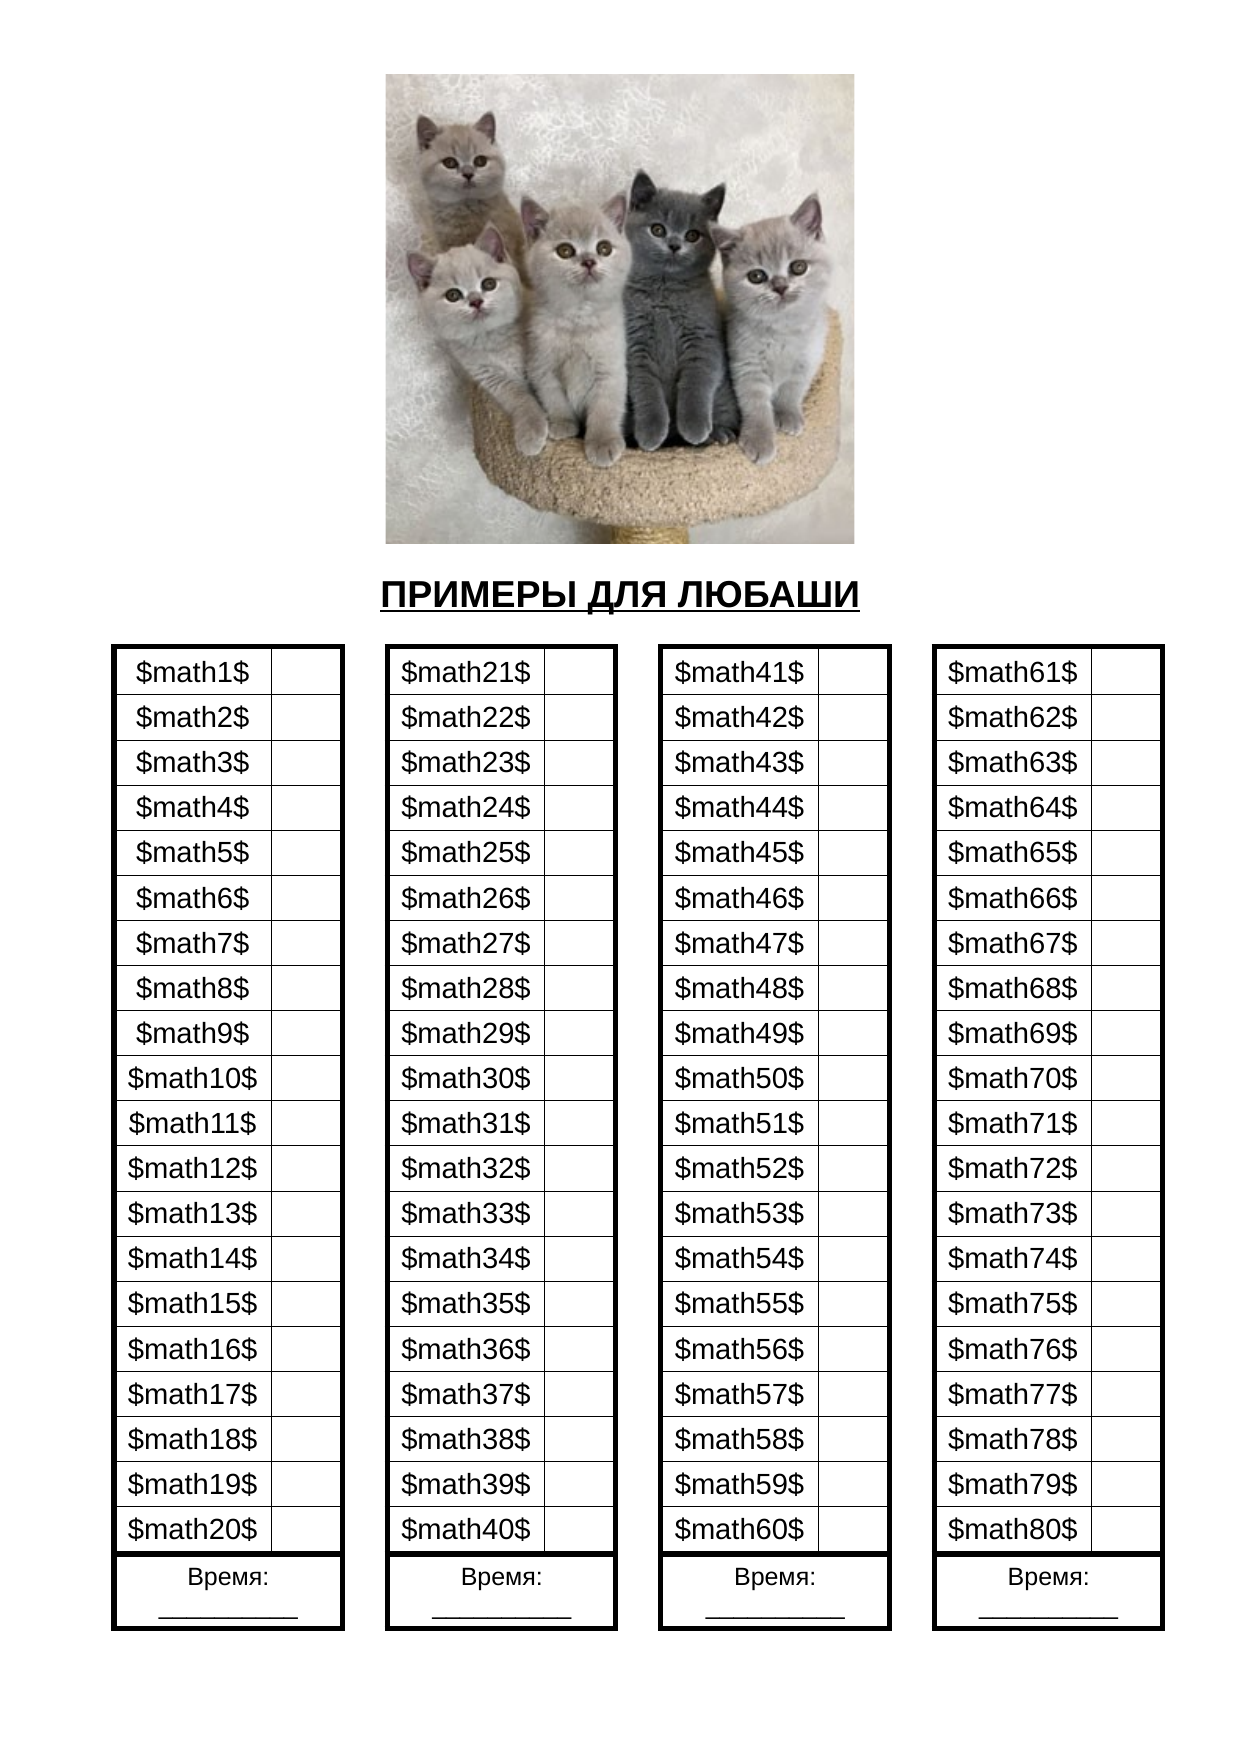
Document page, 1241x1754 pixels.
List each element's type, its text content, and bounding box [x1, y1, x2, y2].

table_cell $math54$ [663, 1237, 818, 1281]
text ПРИМЕРЫ ДЛЯ ЛЮБАШИ [118, 572, 1122, 615]
table_cell [1092, 786, 1160, 830]
table_cell [345, 1055, 385, 1100]
table_cell $math33$ [390, 1192, 544, 1236]
table_cell [272, 966, 340, 1010]
table_cell [272, 1372, 340, 1416]
table_cell [545, 1192, 613, 1236]
table_cell [618, 1371, 658, 1416]
table_cell $math70$ [937, 1056, 1091, 1100]
table_cell $math25$ [390, 831, 544, 875]
table_cell $math53$ [663, 1192, 818, 1236]
table_cell $math17$ [117, 1372, 271, 1416]
table_cell $math19$ [117, 1462, 271, 1506]
table_cell [272, 1282, 340, 1326]
table_cell [892, 1326, 932, 1371]
table_cell $math18$ [117, 1417, 271, 1461]
table_header $math61$ [937, 649, 1091, 694]
table_cell $math28$ [390, 966, 544, 1010]
table_cell $math30$ [390, 1056, 544, 1100]
table_cell [545, 1417, 613, 1461]
table_cell $math73$ [937, 1192, 1091, 1236]
table_cell [819, 876, 887, 920]
table_cell [345, 1371, 385, 1416]
table_cell [272, 1237, 340, 1281]
table_cell $math8$ [117, 966, 271, 1010]
table_cell [345, 1236, 385, 1281]
table_cell [892, 1506, 932, 1551]
table_cell $math80$ [937, 1507, 1091, 1551]
table_cell [545, 1146, 613, 1191]
table_cell $math9$ [117, 1011, 271, 1055]
table_cell [892, 1461, 932, 1506]
table_cell [345, 1145, 385, 1191]
table_header [1092, 649, 1160, 694]
table_cell $math14$ [117, 1237, 271, 1281]
table_cell [272, 876, 340, 920]
table_header $math1$ [117, 649, 271, 694]
table_cell $math75$ [937, 1282, 1091, 1326]
table_cell [819, 1146, 887, 1191]
table_cell $math31$ [390, 1101, 544, 1145]
table_cell [819, 741, 887, 784]
table_cell $math11$ [117, 1101, 271, 1145]
table_cell $math13$ [117, 1192, 271, 1236]
table_cell [618, 920, 658, 965]
table_cell [892, 875, 932, 920]
table_cell [272, 786, 340, 830]
table_cell [545, 1372, 613, 1416]
table_cell [545, 1101, 613, 1145]
table_cell $math57$ [663, 1372, 818, 1416]
table_cell [1092, 741, 1160, 784]
table_cell $math40$ [390, 1507, 544, 1551]
table_cell [819, 1192, 887, 1236]
table_cell [892, 694, 932, 739]
table_cell [618, 1551, 658, 1626]
table_cell $math12$ [117, 1146, 271, 1191]
table_cell [272, 831, 340, 875]
table_header [618, 644, 658, 694]
table_cell $math7$ [117, 921, 271, 965]
table_cell [345, 1506, 385, 1551]
table_cell $math78$ [937, 1417, 1091, 1461]
table_cell $math56$ [663, 1327, 818, 1371]
table_cell [1092, 1282, 1160, 1326]
table_cell [1092, 876, 1160, 920]
table_cell $math66$ [937, 876, 1091, 920]
table_cell [1092, 1417, 1160, 1461]
table_cell [892, 1551, 932, 1626]
table_cell [345, 1416, 385, 1461]
table_cell [345, 785, 385, 830]
table_cell $math39$ [390, 1462, 544, 1506]
table_cell [545, 1507, 613, 1551]
table_cell [272, 1101, 340, 1145]
table_cell [892, 1281, 932, 1326]
table_cell [892, 1010, 932, 1055]
table_cell $math37$ [390, 1372, 544, 1416]
table_cell [545, 966, 613, 1010]
table_cell [1092, 1192, 1160, 1236]
table_cell [618, 1236, 658, 1281]
table_cell [618, 1416, 658, 1461]
table_cell [618, 965, 658, 1010]
table_cell $math46$ [663, 876, 818, 920]
table_cell $math48$ [663, 966, 818, 1010]
table_cell [345, 830, 385, 875]
table_cell [819, 1101, 887, 1145]
table_cell $math71$ [937, 1101, 1091, 1145]
table_cell [1092, 695, 1160, 739]
table_cell [272, 1146, 340, 1191]
table_cell $math74$ [937, 1237, 1091, 1281]
table_cell [272, 1011, 340, 1055]
table_cell [892, 920, 932, 965]
table_cell [819, 1507, 887, 1551]
table_cell [819, 786, 887, 830]
table_cell $math52$ [663, 1146, 818, 1191]
table_cell [892, 1191, 932, 1236]
table_cell $math63$ [937, 741, 1091, 784]
table_cell $math55$ [663, 1282, 818, 1326]
table_cell [545, 695, 613, 739]
table_cell [618, 1461, 658, 1506]
table_cell [345, 1461, 385, 1506]
table_cell $math6$ [117, 876, 271, 920]
table_cell [618, 1100, 658, 1145]
table_cell [892, 1416, 932, 1461]
table_cell [618, 830, 658, 875]
table_cell $math51$ [663, 1101, 818, 1145]
table_cell [618, 740, 658, 784]
table_cell [618, 875, 658, 920]
table_cell [892, 1236, 932, 1281]
table_cell Время: __________ [117, 1557, 340, 1626]
table_cell $math10$ [117, 1056, 271, 1100]
table_cell [545, 921, 613, 965]
table_cell [545, 1237, 613, 1281]
table_header [345, 644, 385, 694]
table_cell $math62$ [937, 695, 1091, 739]
table_cell [819, 1282, 887, 1326]
table_cell [345, 1281, 385, 1326]
table_cell [819, 1417, 887, 1461]
table_header [819, 649, 887, 694]
table_cell $math35$ [390, 1282, 544, 1326]
table_cell [345, 1551, 385, 1626]
table_cell [618, 694, 658, 739]
table_cell [618, 1281, 658, 1326]
table_cell $math58$ [663, 1417, 818, 1461]
table_cell $math16$ [117, 1327, 271, 1371]
table_cell $math29$ [390, 1011, 544, 1055]
table_cell $math26$ [390, 876, 544, 920]
table_cell [819, 1372, 887, 1416]
table_cell [892, 1371, 932, 1416]
table_cell [819, 1056, 887, 1100]
table_cell $math20$ [117, 1507, 271, 1551]
table_cell [345, 1326, 385, 1371]
table_cell [819, 1462, 887, 1506]
table_cell [1092, 1327, 1160, 1371]
table_cell [892, 740, 932, 784]
table_cell $math69$ [937, 1011, 1091, 1055]
table_cell [545, 1462, 613, 1506]
table_cell Время: __________ [390, 1557, 613, 1626]
table_cell [1092, 1101, 1160, 1145]
table_cell [892, 1100, 932, 1145]
table_cell [345, 920, 385, 965]
table_cell [1092, 1237, 1160, 1281]
table_cell [1092, 966, 1160, 1010]
table_cell [819, 1327, 887, 1371]
table_cell [618, 1191, 658, 1236]
table_cell $math72$ [937, 1146, 1091, 1191]
table_cell [618, 1010, 658, 1055]
table_cell [1092, 921, 1160, 965]
table_cell $math24$ [390, 786, 544, 830]
table_cell $math5$ [117, 831, 271, 875]
table_cell [545, 1011, 613, 1055]
table_cell [272, 921, 340, 965]
table_cell $math65$ [937, 831, 1091, 875]
table_cell $math32$ [390, 1146, 544, 1191]
table_cell $math2$ [117, 695, 271, 739]
table_cell [819, 921, 887, 965]
table_cell $math68$ [937, 966, 1091, 1010]
table_cell $math22$ [390, 695, 544, 739]
table_cell [1092, 1372, 1160, 1416]
table_cell $math42$ [663, 695, 818, 739]
table_cell $math59$ [663, 1462, 818, 1506]
table_header $math21$ [390, 649, 544, 694]
table_cell [272, 741, 340, 784]
table_cell [618, 1326, 658, 1371]
table_cell [272, 1056, 340, 1100]
table_cell [545, 1327, 613, 1371]
table_cell [545, 1282, 613, 1326]
table_cell [819, 1237, 887, 1281]
table_cell [272, 1192, 340, 1236]
table_cell Время: __________ [663, 1557, 887, 1626]
table_cell [1092, 1146, 1160, 1191]
table_cell [345, 694, 385, 739]
table_cell [272, 1462, 340, 1506]
table_cell [545, 741, 613, 784]
table_cell $math64$ [937, 786, 1091, 830]
table_cell [272, 695, 340, 739]
table_cell [272, 1327, 340, 1371]
table_cell $math45$ [663, 831, 818, 875]
table_cell [545, 831, 613, 875]
table_cell $math50$ [663, 1056, 818, 1100]
table_cell $math76$ [937, 1327, 1091, 1371]
table_cell [545, 1056, 613, 1100]
table_cell [1092, 1507, 1160, 1551]
table_cell [1092, 1011, 1160, 1055]
table_cell $math77$ [937, 1372, 1091, 1416]
table_cell $math36$ [390, 1327, 544, 1371]
table_cell [618, 1055, 658, 1100]
table_cell $math43$ [663, 741, 818, 784]
table_cell [892, 785, 932, 830]
table_cell $math4$ [117, 786, 271, 830]
table_cell [345, 740, 385, 784]
table_cell [345, 1010, 385, 1055]
table_cell [345, 1191, 385, 1236]
table_header [272, 649, 340, 694]
table_cell $math79$ [937, 1462, 1091, 1506]
table_cell [272, 1507, 340, 1551]
table_cell [345, 965, 385, 1010]
table_cell $math49$ [663, 1011, 818, 1055]
table_cell [618, 1506, 658, 1551]
table_cell $math3$ [117, 741, 271, 784]
table_cell [618, 1145, 658, 1191]
table_cell Время: __________ [937, 1557, 1160, 1626]
table_cell $math23$ [390, 741, 544, 784]
table_cell [272, 1417, 340, 1461]
table_cell [892, 830, 932, 875]
table_cell [345, 875, 385, 920]
table_cell [819, 831, 887, 875]
table_header $math41$ [663, 649, 818, 694]
table_header [545, 649, 613, 694]
table_cell $math60$ [663, 1507, 818, 1551]
table_cell [345, 1100, 385, 1145]
table_cell [545, 876, 613, 920]
table_cell $math27$ [390, 921, 544, 965]
table_cell [819, 966, 887, 1010]
table_header [892, 644, 932, 694]
table_cell [1092, 831, 1160, 875]
table_cell [892, 1145, 932, 1191]
table_cell [1092, 1056, 1160, 1100]
table_cell [892, 965, 932, 1010]
table_cell $math15$ [117, 1282, 271, 1326]
table_cell [819, 695, 887, 739]
table_cell [892, 1055, 932, 1100]
table_cell [1092, 1462, 1160, 1506]
table_cell $math34$ [390, 1237, 544, 1281]
table_cell [819, 1011, 887, 1055]
table_cell $math38$ [390, 1417, 544, 1461]
table_cell $math67$ [937, 921, 1091, 965]
table_cell [618, 785, 658, 830]
table_cell $math47$ [663, 921, 818, 965]
table_cell [545, 786, 613, 830]
table_cell $math44$ [663, 786, 818, 830]
